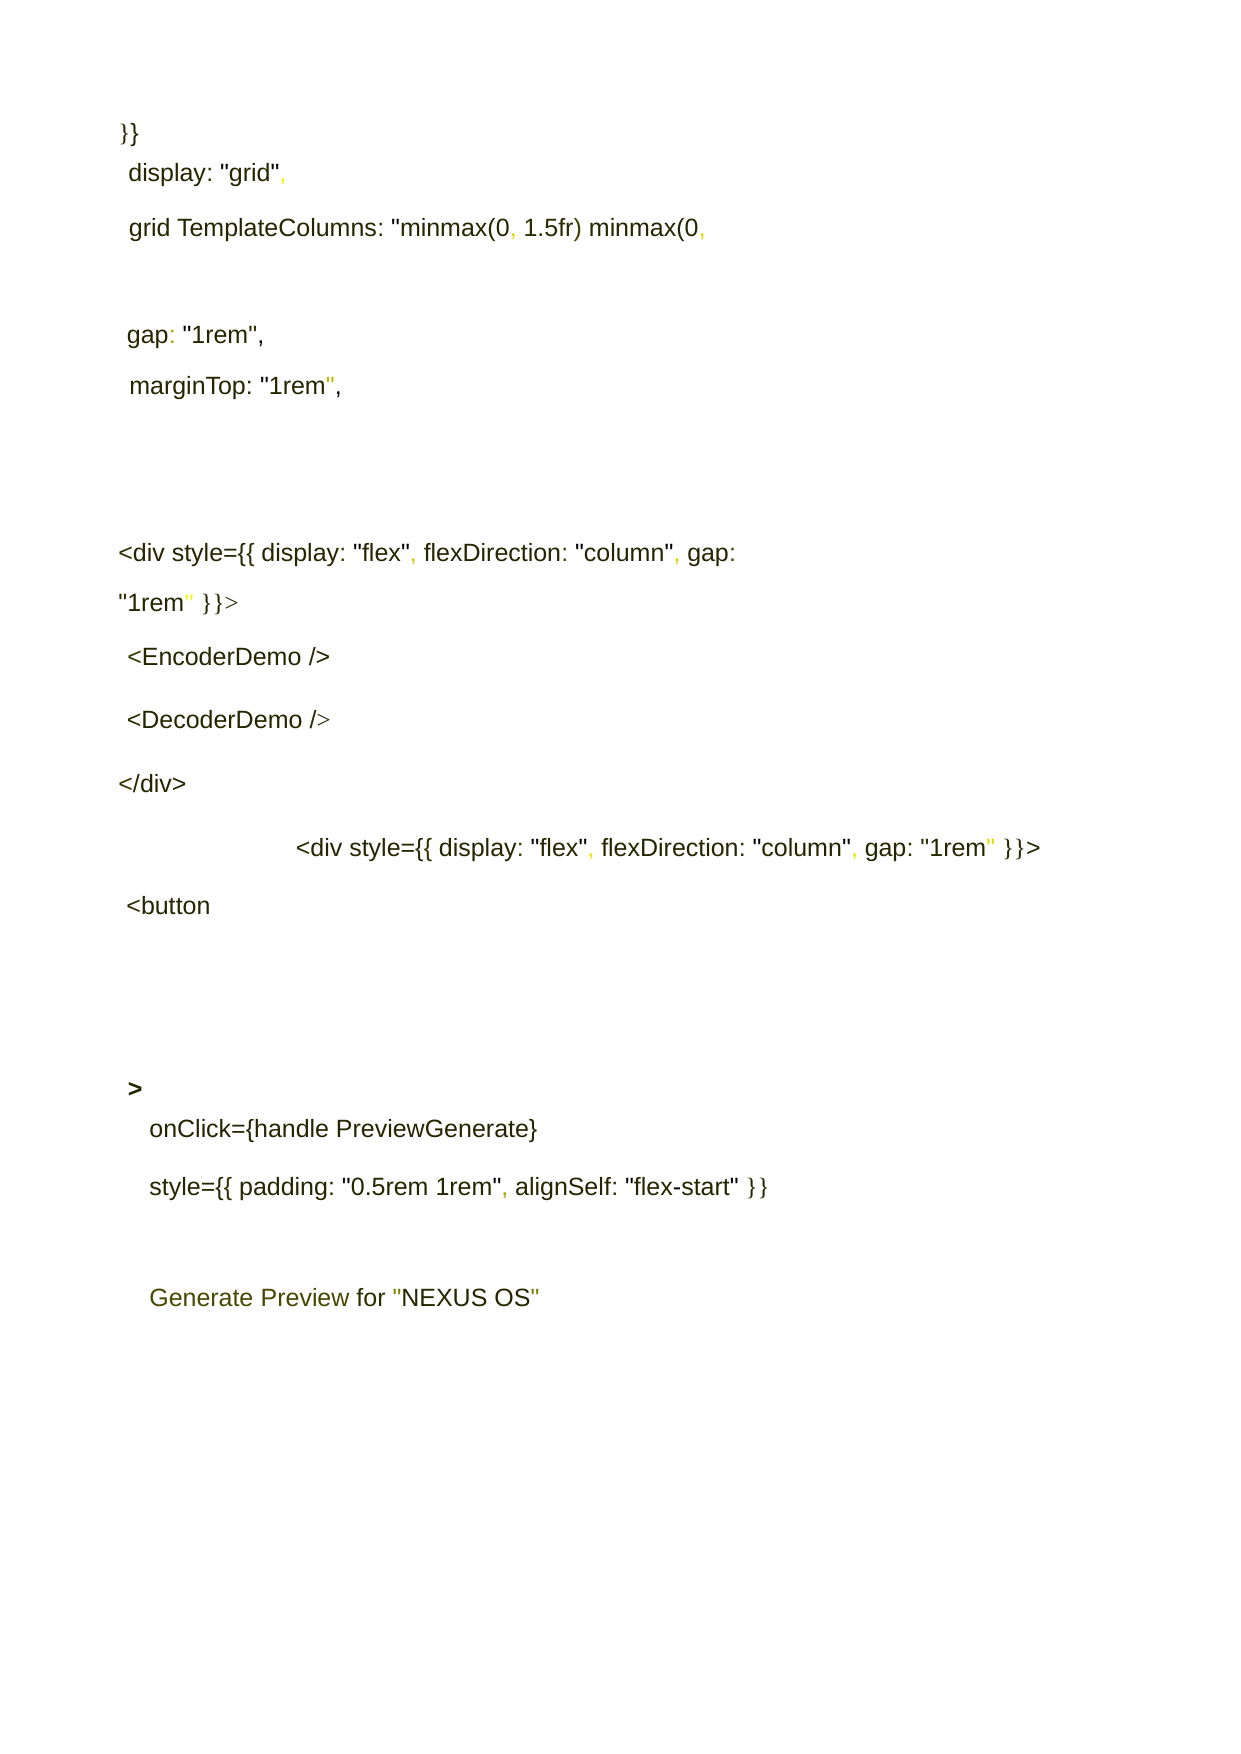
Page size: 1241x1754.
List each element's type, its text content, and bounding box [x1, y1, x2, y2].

text Generate Preview for "NEXUS OS" [149, 1283, 818, 1312]
text <div style={{ display: "flex", flexDirection: "column", gap: "1rem" }}> [118, 833, 1122, 862]
text }} [118, 118, 191, 147]
text <div style={{ display: "flex", flexDirection: "column", gap: [118, 538, 1122, 567]
text "1rem" }}> [118, 588, 258, 617]
text <EncoderDemo /> [127, 642, 513, 671]
text </div> [118, 769, 273, 798]
text <button [126, 891, 321, 919]
text > [128, 1074, 203, 1103]
text marginTop: "1rem", [129, 371, 527, 399]
text grid TemplateColumns: "minmax(0, 1.5fr) minmax(0, [129, 213, 1122, 242]
text display: "grid", [128, 158, 436, 187]
text style={{ padding: "0.5rem 1rem", alignSelf: "flex-start" }} [149, 1172, 1122, 1201]
text <DecoderDemo /> [127, 705, 515, 734]
text gap: "1rem", [127, 319, 398, 348]
text onClick={handle PreviewGenerate} [149, 1114, 827, 1143]
